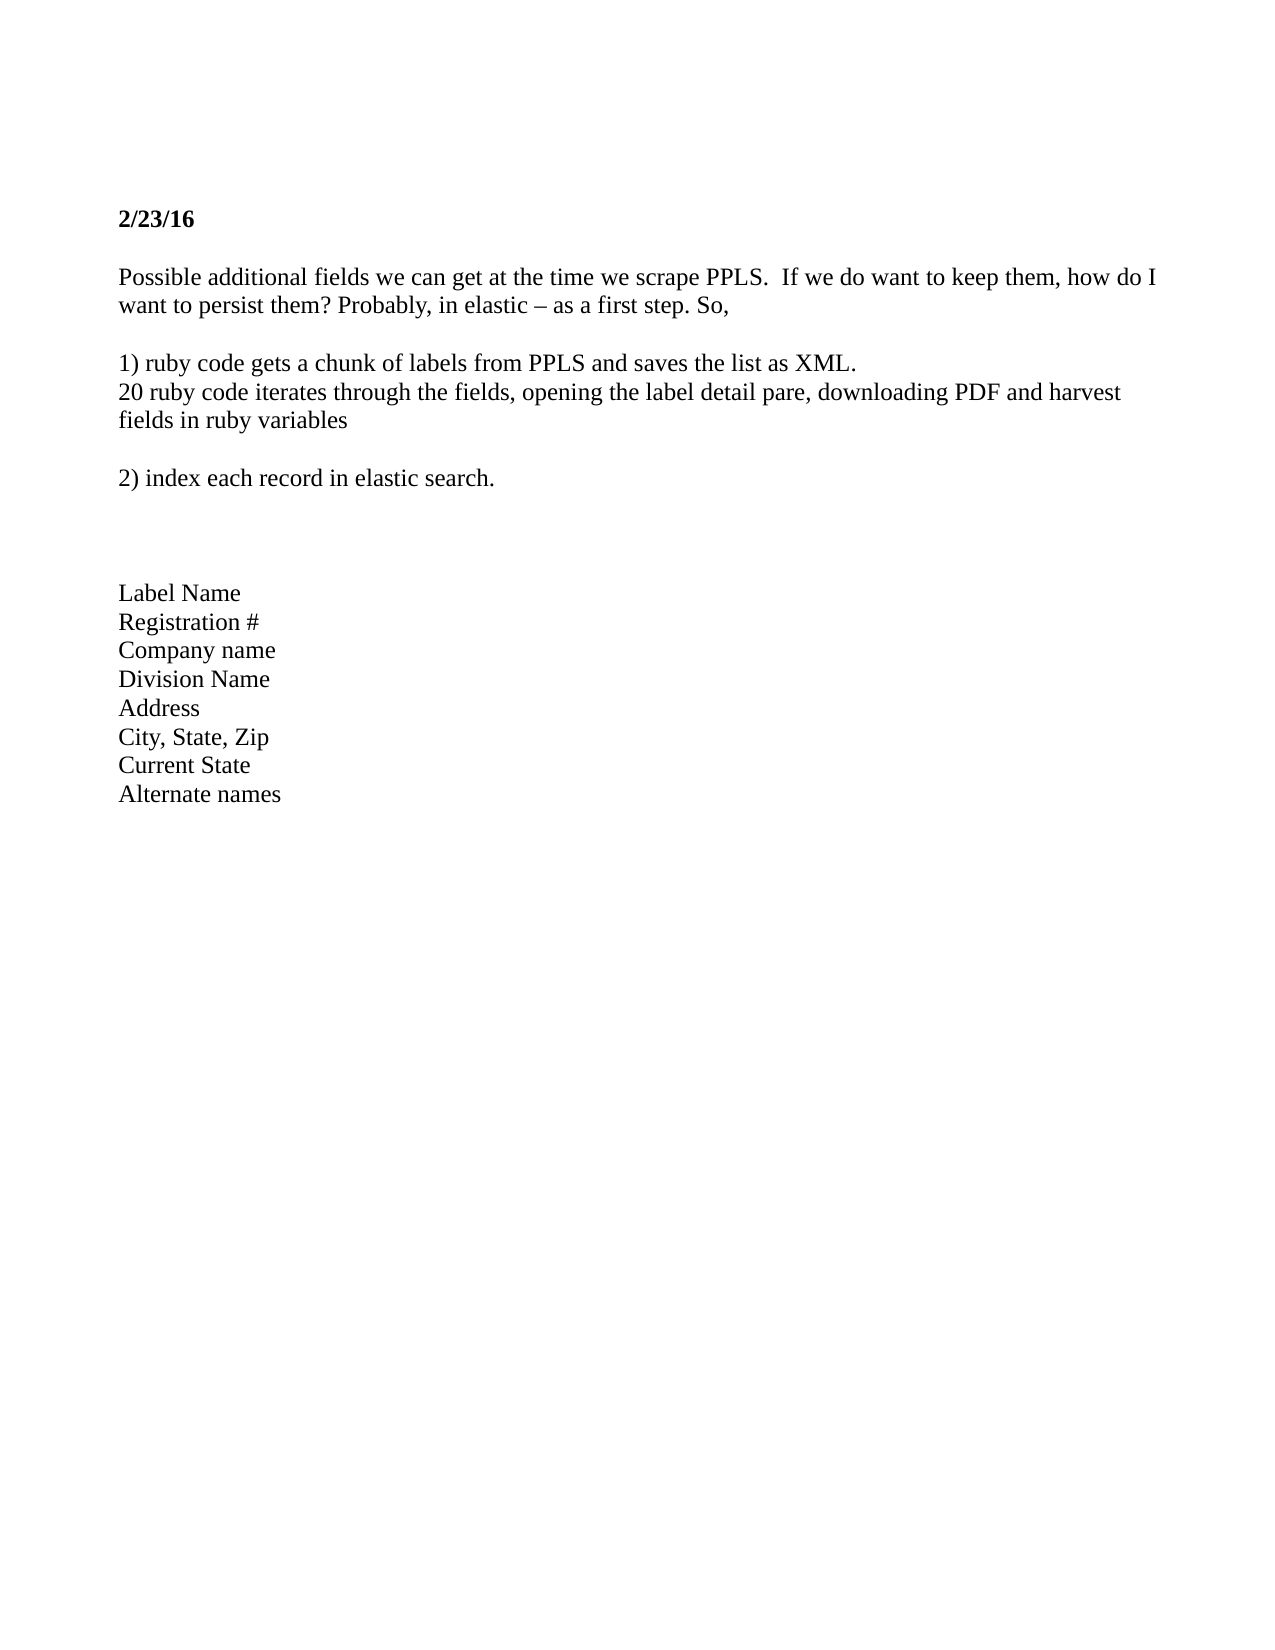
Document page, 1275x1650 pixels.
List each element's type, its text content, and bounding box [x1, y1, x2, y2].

text 20 ruby code iterates through the fields, opening the label detail pare, downloading PDF and harvest fields in ruby variables [118, 377, 1157, 434]
text Label Name [118, 578, 1157, 607]
text 2) index each record in elastic search. [118, 463, 1157, 492]
text Division Name [118, 664, 1157, 693]
text Current State [118, 751, 1157, 779]
text Possible additional fields we can get at the time we scrape PPLS. If we do want to keep them, how do I want to persist them? Probably, in elastic – as a first step. So, [118, 262, 1157, 319]
text Company name [118, 636, 1157, 664]
text Address [118, 693, 1157, 722]
text 2/23/16 [118, 204, 1157, 233]
text Alternate names [118, 779, 1157, 808]
text City, State, Zip [118, 722, 1157, 751]
text 1) ruby code gets a chunk of labels from PPLS and saves the list as XML. [118, 348, 1157, 377]
text Registration # [118, 607, 1157, 636]
